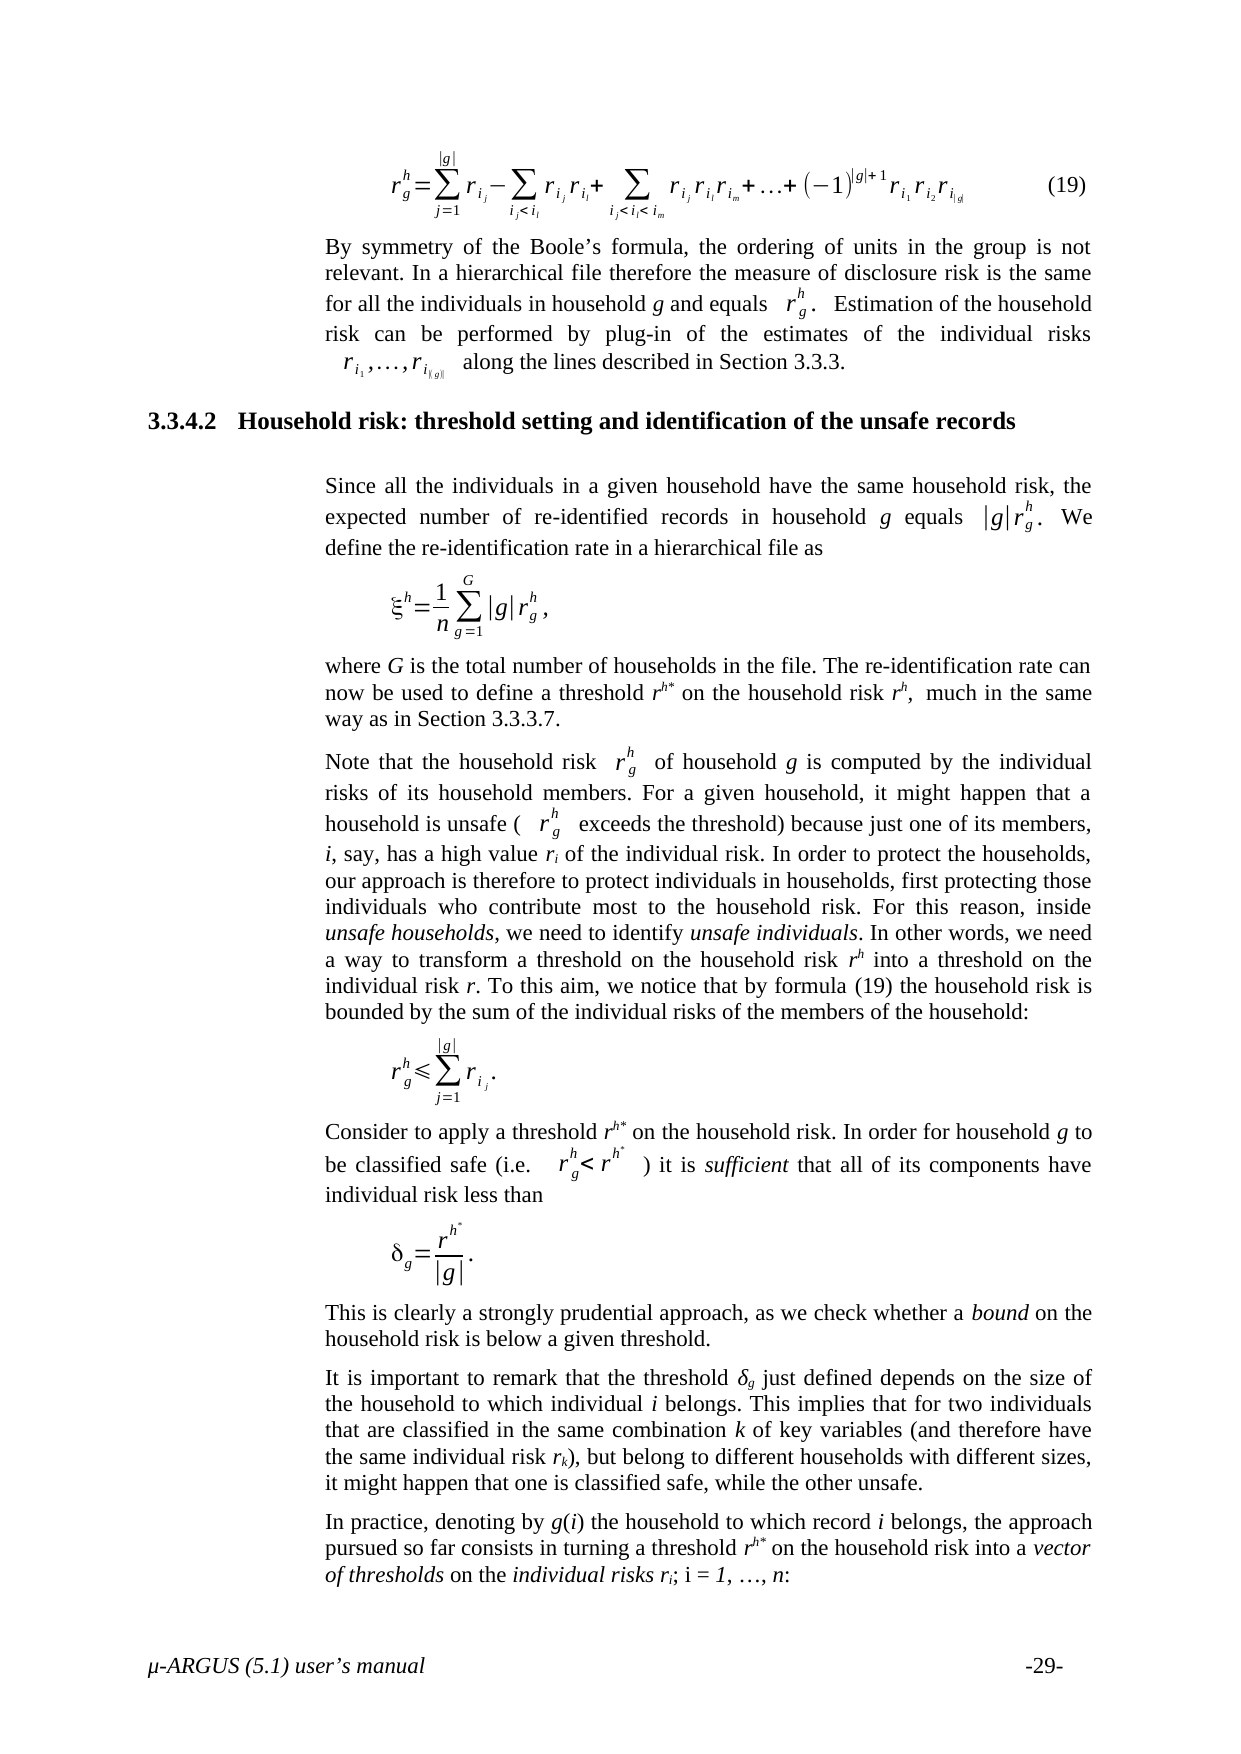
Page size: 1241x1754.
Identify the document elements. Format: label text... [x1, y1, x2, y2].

text (19) [325, 150, 1092, 220]
text This is clearly a strongly prudential approach, as we check whether a bound on the household risk is below a given threshold. [325, 1299, 1092, 1351]
subtitle Household risk: threshold setting and identification of the unsafe records [148, 406, 1092, 435]
text where G is the total number of households in the file. The re-identification rate can now be used to define a threshold rh* on the household risk rh, much in the same way as in Section 3.3.3.7. [325, 652, 1092, 731]
text Note that the household riskof household g is computed by the individual risks of its household members. For a given household, it might happen that a household is unsafe (exceeds the threshold) because just one of its members, i, say, has a high value ri of the individual risk. In order to protect the households, our approach is therefore to protect individuals in households, first protecting those individuals who contribute most to the household risk. For this reason, inside unsafe households, we need to identify unsafe individuals. In other words, we need a way to transform a threshold on the household risk rh into a threshold on the individual risk r. To this aim, we notice that by formula (19) the household risk is bounded by the sum of the individual risks of the members of the household: [325, 744, 1092, 1025]
text By symmetry of the Boole’s formula, the ordering of units in the group is not relevant. In a hierarchical file therefore the measure of disclosure risk is the same for all the individuals in household g and equalsEstimation of the household risk can be performed by plug-in of the estimates of the individual risksalong the lines described in Section 3.3.3. [325, 233, 1092, 381]
text In practice, denoting by g(i) the household to which record i belongs, the approach pursued so far consists in turning a threshold rh* on the household risk into a vector of thresholds on the individual risks ri; i = 1, …, n: [325, 1508, 1092, 1587]
text Consider to apply a threshold rh* on the household risk. In order for household g to be classified safe (i.e. ) it is sufficient that all of its components have individual risk less than [325, 1118, 1092, 1208]
text It is important to remark that the threshold δg just defined depends on the size of the household to which individual i belongs. This implies that for two individuals that are classified in the same combination k of key variables (and therefore have the same individual risk rk), but belong to different households with different sizes, it might happen that one is classified safe, while the other unsafe. [325, 1364, 1092, 1496]
text Since all the individuals in a given household have the same household risk, the expected number of re‑identified records in household g equalsWe define the re-identification rate in a hierarchical file as [325, 472, 1092, 560]
